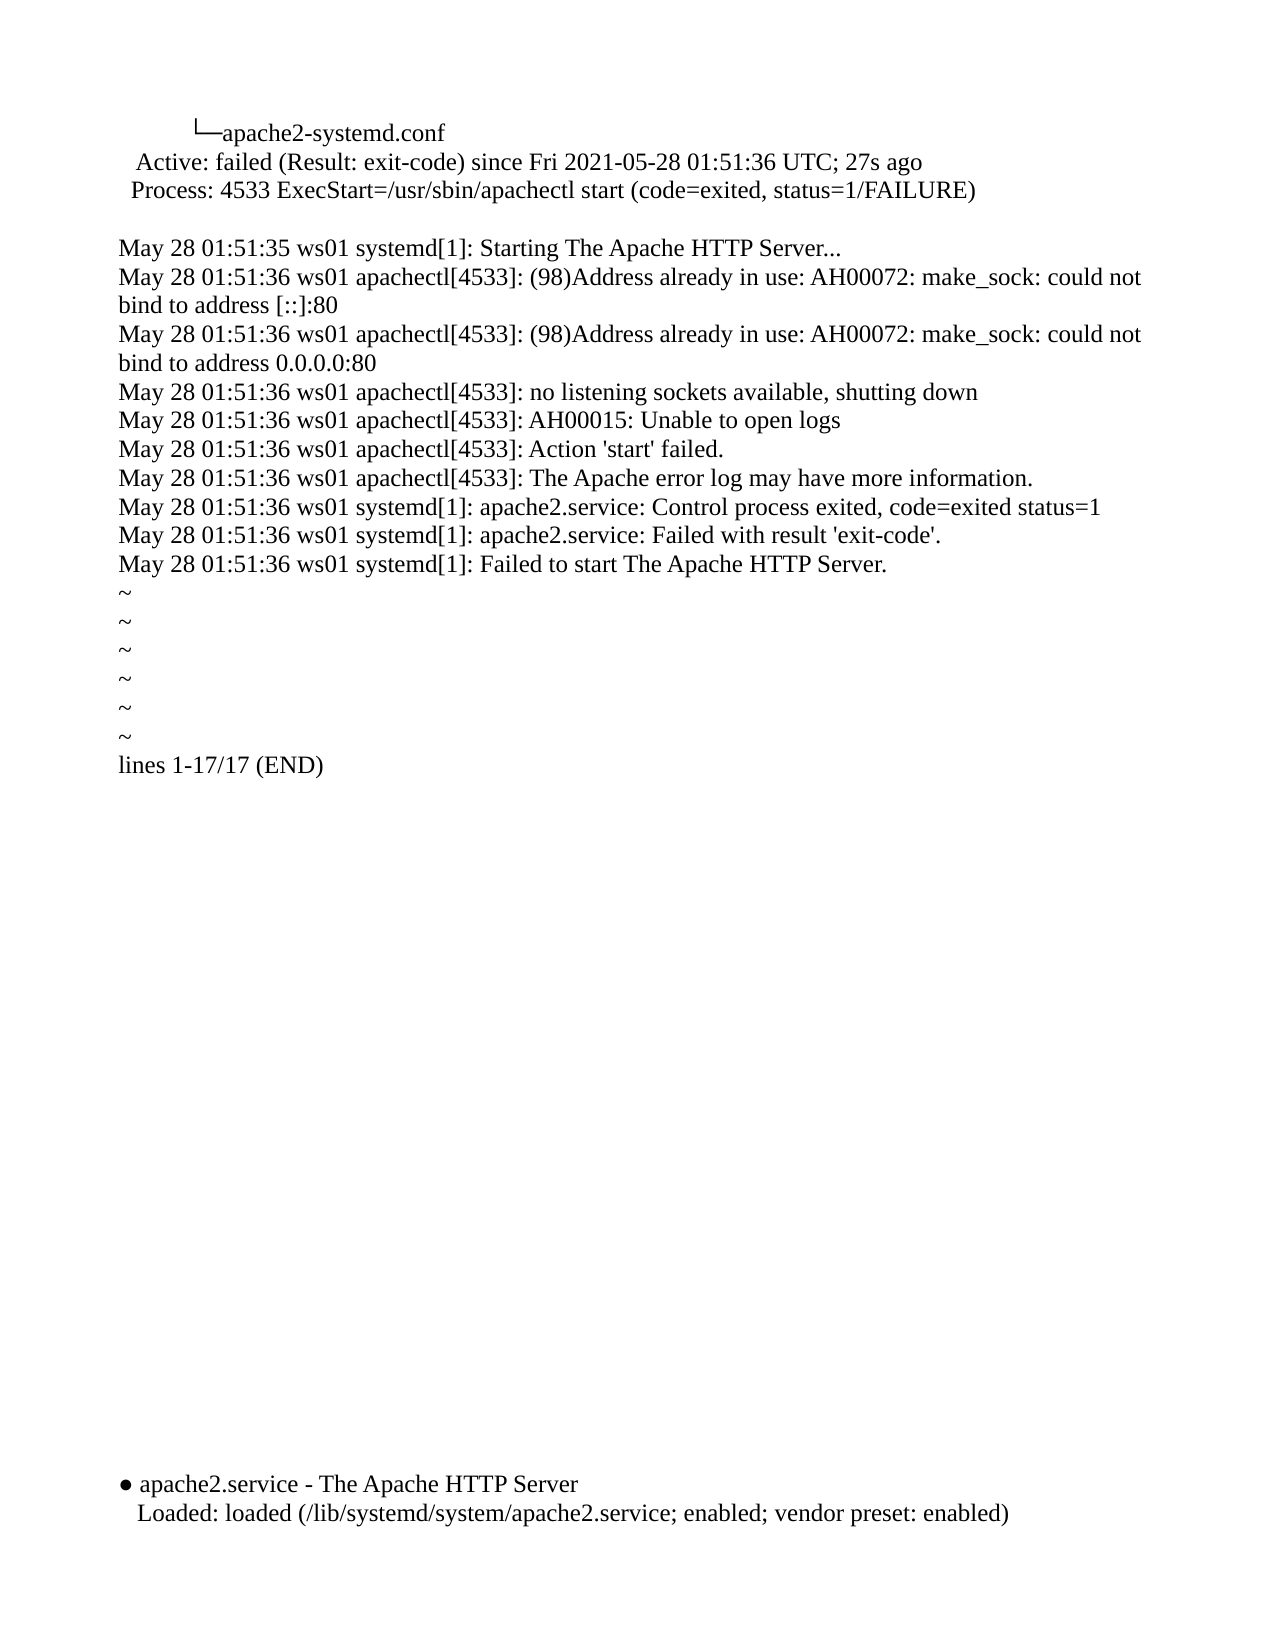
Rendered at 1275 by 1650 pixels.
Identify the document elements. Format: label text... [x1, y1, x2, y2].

text ~ [118, 693, 1157, 722]
text May 28 01:51:36 ws01 systemd[1]: apache2.service: Failed with result 'exit-code'. [118, 521, 1157, 549]
text May 28 01:51:36 ws01 apachectl[4533]: AH00015: Unable to open logs [118, 406, 1157, 434]
text May 28 01:51:36 ws01 apachectl[4533]: no listening sockets available, shutting down [118, 377, 1157, 406]
text ~ [118, 722, 1157, 751]
text Loaded: loaded (/lib/systemd/system/apache2.service; enabled; vendor preset: enabled) [118, 1498, 1157, 1527]
text Process: 4533 ExecStart=/usr/sbin/apachectl start (code=exited, status=1/FAILURE) [118, 176, 1157, 204]
text May 28 01:51:36 ws01 apachectl[4533]: The Apache error log may have more information. [118, 463, 1157, 492]
text ~ [118, 636, 1157, 664]
text ~ [118, 607, 1157, 636]
text └─apache2-systemd.conf [118, 118, 1157, 147]
text May 28 01:51:36 ws01 systemd[1]: Failed to start The Apache HTTP Server. [118, 549, 1157, 578]
text May 28 01:51:36 ws01 systemd[1]: apache2.service: Control process exited, code=exited status=1 [118, 492, 1157, 521]
text May 28 01:51:36 ws01 apachectl[4533]: Action 'start' failed. [118, 434, 1157, 463]
text ~ [118, 664, 1157, 693]
text May 28 01:51:36 ws01 apachectl[4533]: (98)Address already in use: AH00072: make_sock: could not bind to address 0.0.0.0:80 [118, 319, 1157, 377]
text ~ [118, 578, 1157, 607]
text Active: failed (Result: exit-code) since Fri 2021-05-28 01:51:36 UTC; 27s ago [118, 147, 1157, 176]
text lines 1-17/17 (END) [118, 751, 1157, 779]
text ● apache2.service - The Apache HTTP Server [118, 1469, 1157, 1498]
text May 28 01:51:36 ws01 apachectl[4533]: (98)Address already in use: AH00072: make_sock: could not bind to address [::]:80 [118, 262, 1157, 319]
text May 28 01:51:35 ws01 systemd[1]: Starting The Apache HTTP Server... [118, 233, 1157, 262]
